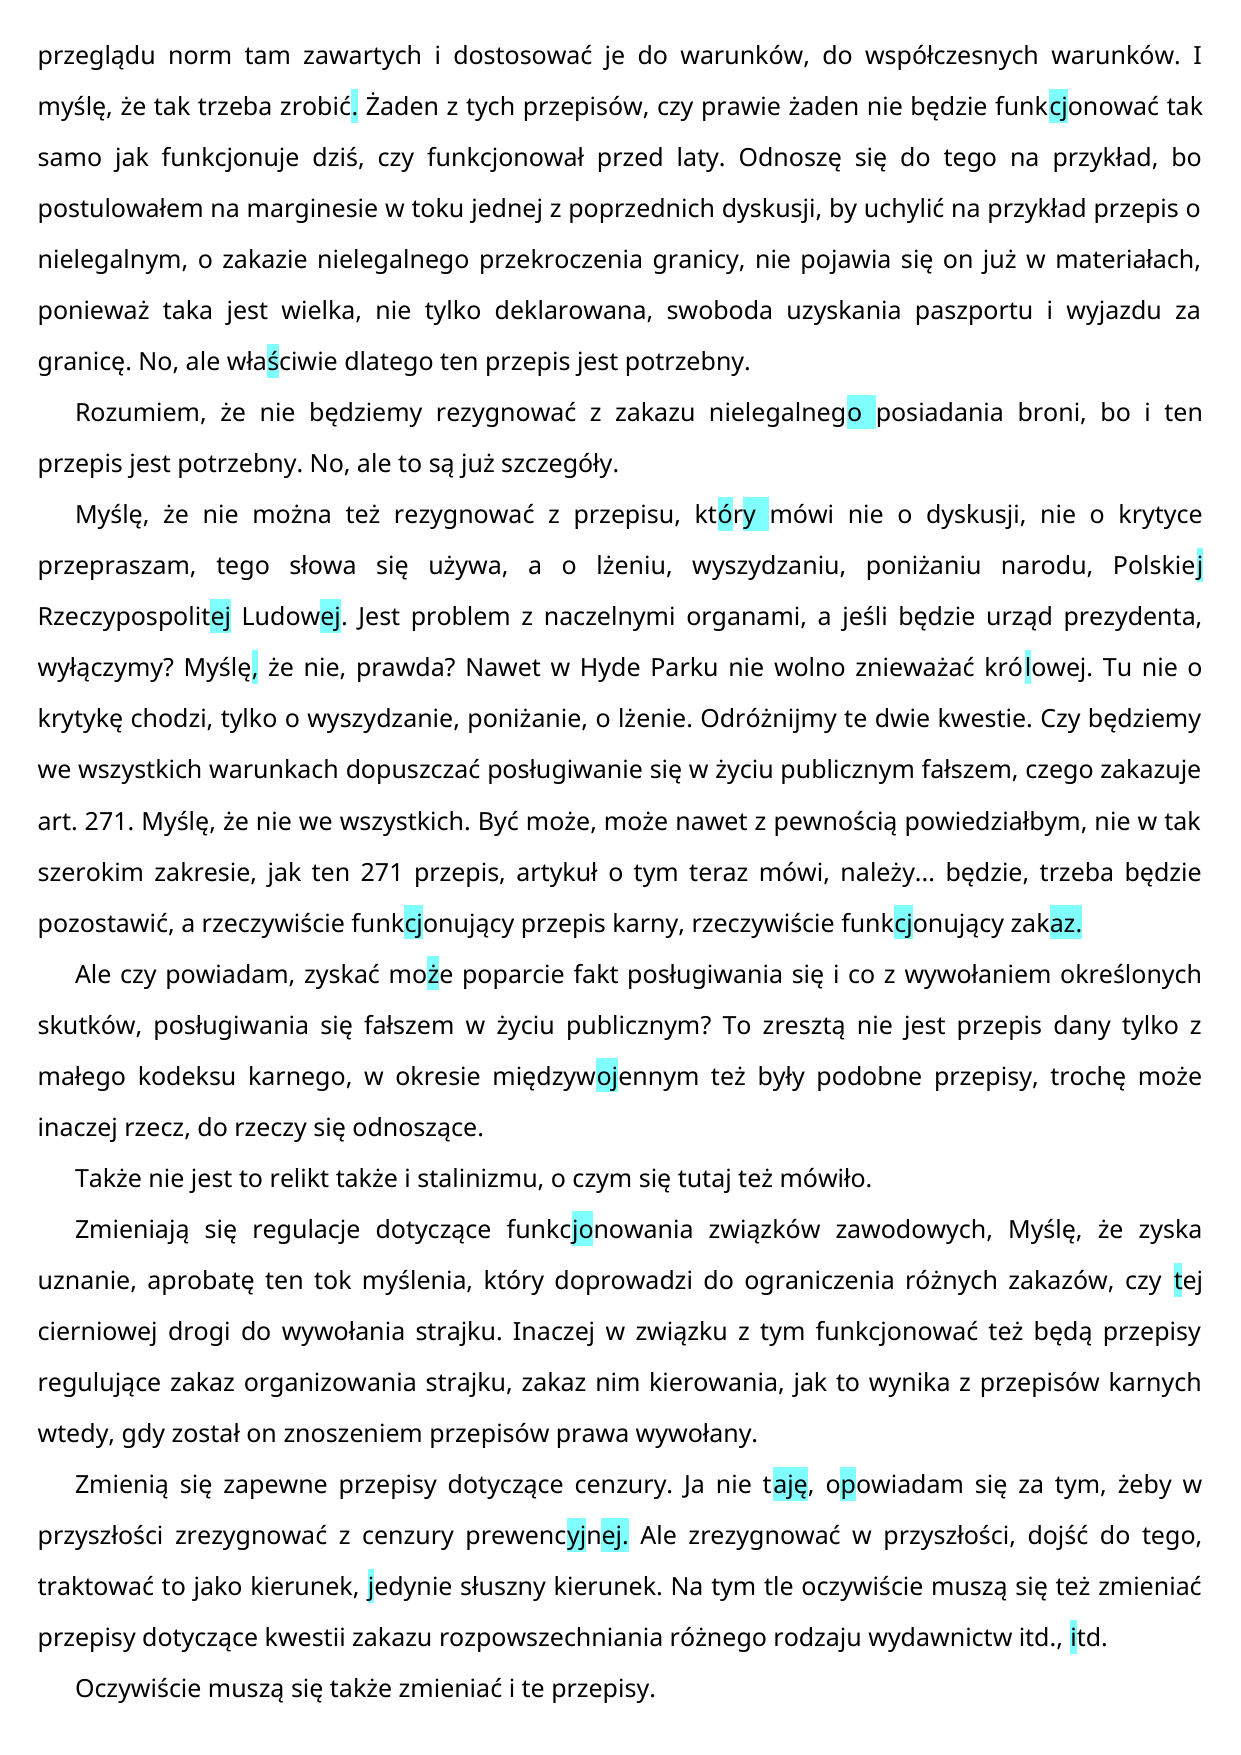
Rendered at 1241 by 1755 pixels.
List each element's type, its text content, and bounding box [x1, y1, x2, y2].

text Myślę, że nie można też rezygnować z przepisu, który mówi nie o dyskusji, nie o krytyce przepraszam, tego słowa się używa, a o lżeniu, wyszydzaniu, poniżaniu narodu, Polskiej Rzeczypospolitej Ludowej. Jest problem z naczelnymi organami, a jeśli będzie urząd prezydenta, wyłączymy? Myślę, że nie, prawda? Nawet w Hyde Parku nie wolno znieważać królowej. Tu nie o krytykę chodzi, tylko o wyszydzanie, poniżanie, o lżenie. Odróżnijmy te dwie kwestie. Czy będziemy we wszystkich warunkach dopuszczać posługiwanie się w życiu publicznym fałszem, czego zakazuje art. 271. Myślę, że nie we wszystkich. Być może, może nawet z pewnością powiedziałbym, nie w tak szerokim zakresie, jak ten 271 przepis, artykuł o tym teraz mówi, należy... będzie, trzeba będzie pozostawić, a rzeczywiście funkcjonujący przepis karny, rzeczywiście funkcjonujący zakaz. [37, 497, 1203, 939]
text przeglądu norm tam zawartych i dostosować je do warunków, do współczesnych warunków. I myślę, że tak trzeba zrobić. Żaden z tych przepisów, czy prawie żaden nie będzie funkcjonować tak samo jak funkcjonuje dziś, czy funkcjonował przed laty. Odnoszę się do tego na przykład, bo postulowałem na marginesie w toku jednej z poprzednich dyskusji, by uchylić na przykład przepis o nielegalnym, o zakazie nielegalnego przekroczenia granicy, nie pojawia się on już w materiałach, ponieważ taka jest wielka, nie tylko deklarowana, swoboda uzyskania paszportu i wyjazdu za granicę. No, ale właściwie dlatego ten przepis jest potrzebny. [37, 37, 1203, 378]
text Rozumiem, że nie będziemy rezygnować z zakazu nielegalnego posiadania broni, bo i ten przepis jest potrzebny. No, ale to są już szczegóły. [37, 395, 1203, 480]
text Oczywiście muszą się także zmieniać i te przepisy. [37, 1671, 1203, 1705]
text Zmieniają się regulacje dotyczące funkcjonowania związków zawodowych, Myślę, że zyska uznanie, aprobatę ten tok myślenia, który doprowadzi do ograniczenia różnych zakazów, czy tej cierniowej drogi do wywołania strajku. Inaczej w związku z tym funkcjonować też będą przepisy regulujące zakaz organizowania strajku, zakaz nim kierowania, jak to wynika z przepisów karnych wtedy, gdy został on znoszeniem przepisów prawa wywołany. [37, 1211, 1203, 1450]
text Także nie jest to relikt także i stalinizmu, o czym się tutaj też mówiło. [37, 1160, 1203, 1194]
text Zmienią się zapewne przepisy dotyczące cenzury. Ja nie taję, opowiadam się za tym, żeby w przyszłości zrezygnować z cenzury prewencyjnej. Ale zrezygnować w przyszłości, dojść do tego, traktować to jako kierunek, jedynie słuszny kierunek. Na tym tle oczywiście muszą się też zmieniać przepisy dotyczące kwestii zakazu rozpowszechniania różnego rodzaju wydawnictw itd., itd. [37, 1467, 1203, 1654]
text Ale czy powiadam, zyskać może poparcie fakt posługiwania się i co z wywołaniem określonych skutków, posługiwania się fałszem w życiu publicznym? To zresztą nie jest przepis dany tylko z małego kodeksu karnego, w okresie międzywojennym też były podobne przepisy, trochę może inaczej rzecz, do rzeczy się odnoszące. [37, 956, 1203, 1143]
